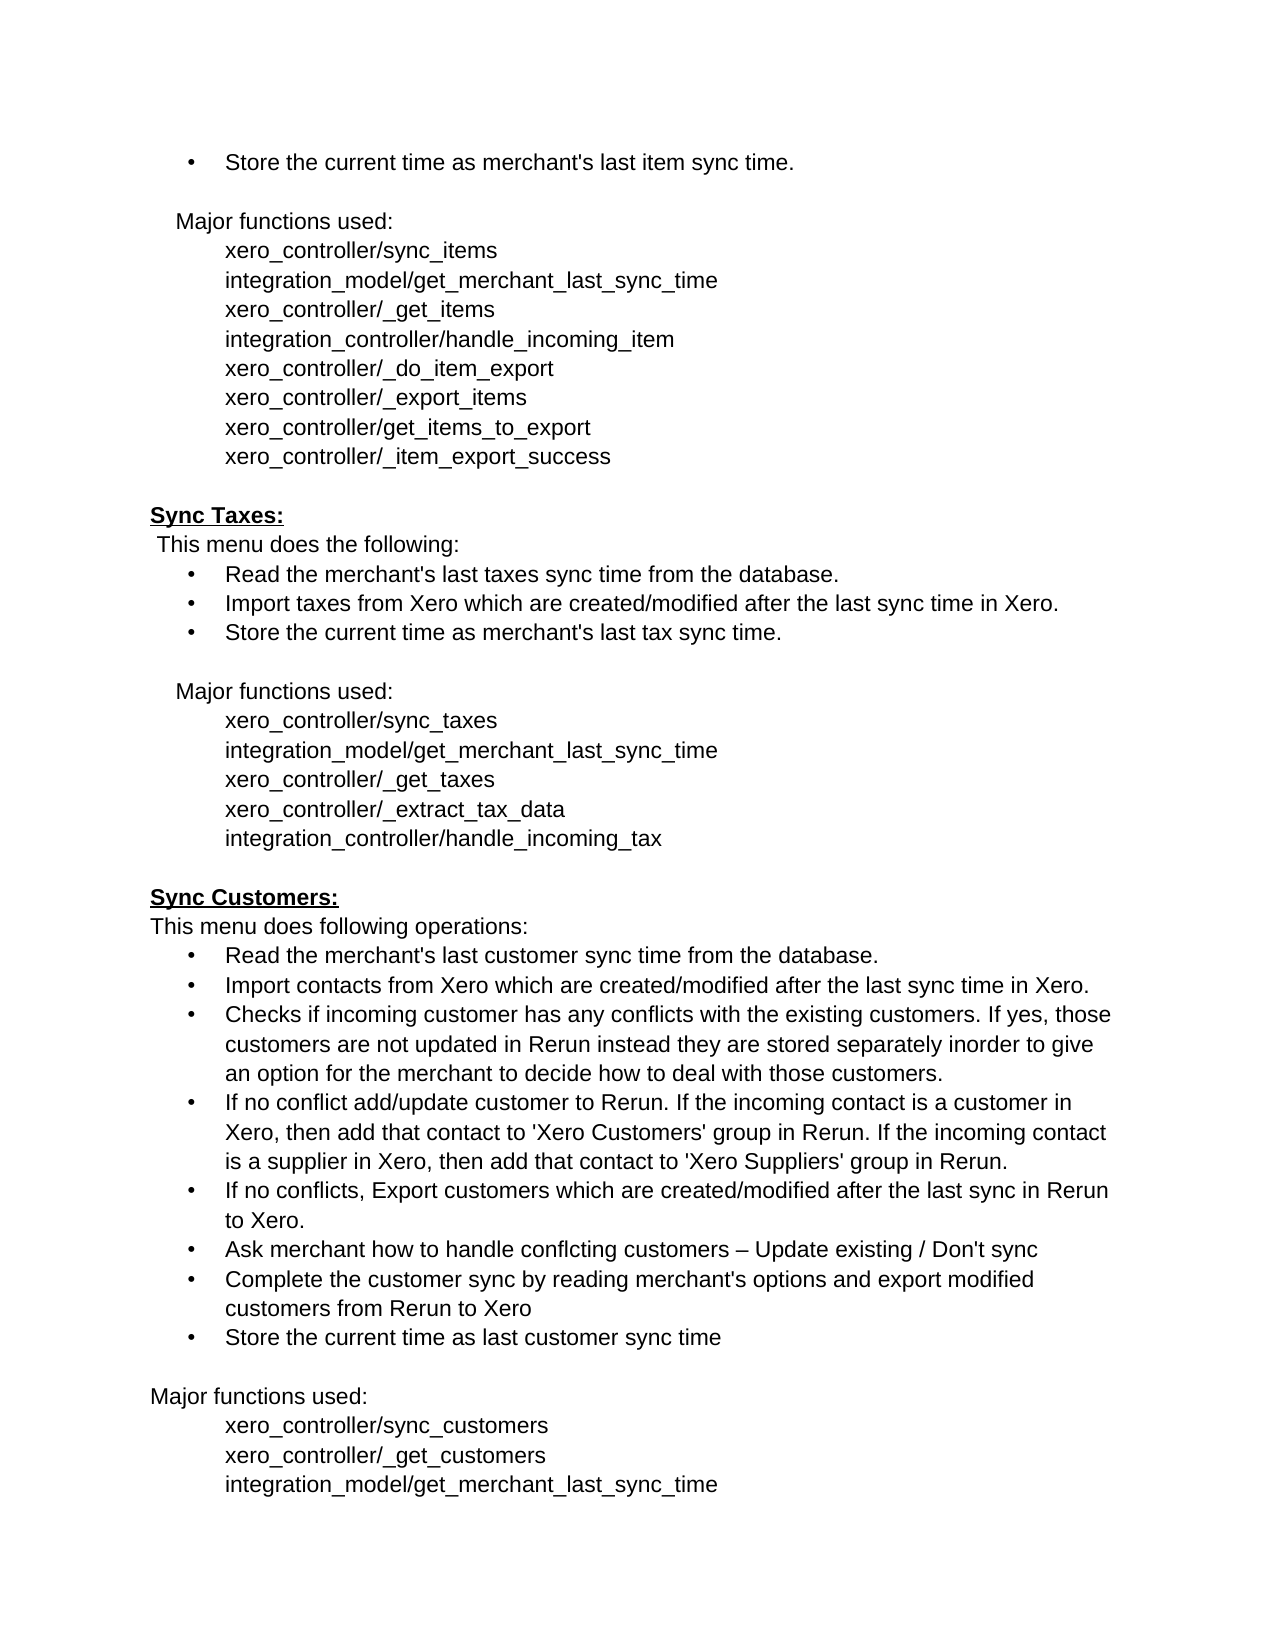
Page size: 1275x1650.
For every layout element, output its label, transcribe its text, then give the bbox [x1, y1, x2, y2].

list xero_controller/get_items_to_export [187, 414, 1125, 440]
text integration_controller/handle_incoming_item [150, 326, 1125, 352]
text integration_model/get_merchant_last_sync_time [150, 1472, 1125, 1497]
text Major functions used: [150, 679, 1125, 704]
list Checks if incoming customer has any conflicts with the existing customers. If yes, those customers are not updated in Rerun instead they are stored separately inorder to give an option for the merchant to decide how to deal with those customers. [187, 1002, 1125, 1086]
text integration_model/get_merchant_last_sync_time [150, 737, 1125, 763]
text xero_controller/_get_customers [150, 1442, 1125, 1468]
list Complete the customer sync by reading merchant's options and export modified customers from Rerun to Xero [187, 1266, 1125, 1321]
text This menu does the following: [150, 532, 1125, 557]
text xero_controller/_extract_tax_data [150, 796, 1125, 822]
list Read the merchant's last customer sync time from the database. [187, 943, 1125, 969]
text xero_controller/sync_taxes [150, 708, 1125, 734]
list Import contacts from Xero which are created/modified after the last sync time in Xero. [187, 972, 1125, 998]
text xero_controller/_get_taxes [150, 767, 1125, 792]
list If no conflict add/update customer to Rerun. If the incoming contact is a customer in Xero, then add that contact to 'Xero Customers' group in Rerun. If the incoming contact is a supplier in Xero, then add that contact to 'Xero Suppliers' group in Rerun. [187, 1090, 1125, 1174]
text Sync Customers: [150, 884, 1125, 910]
text Major functions used: [150, 1384, 1125, 1409]
text xero_controller/_do_item_export [150, 356, 1125, 381]
text integration_model/get_merchant_last_sync_time [150, 267, 1125, 293]
text xero_controller/_get_items [150, 297, 1125, 322]
text Sync Taxes: [150, 502, 1125, 528]
text xero_controller/sync_items [150, 238, 1125, 264]
list xero_controller/_item_export_success [187, 444, 1125, 469]
list Store the current time as last customer sync time [187, 1325, 1125, 1351]
list xero_controller/_export_items [187, 385, 1125, 411]
list Import taxes from Xero which are created/modified after the last sync time in Xero. [187, 591, 1125, 616]
list Store the current time as merchant's last tax sync time. [187, 620, 1125, 646]
list Ask merchant how to handle conflcting customers – Update existing / Don't sync [187, 1237, 1125, 1262]
text Major functions used: [150, 209, 1125, 234]
list Read the merchant's last taxes sync time from the database. [187, 561, 1125, 587]
list Store the current time as merchant's last item sync time. [187, 150, 1125, 176]
list If no conflicts, Export customers which are created/modified after the last sync in Rerun to Xero. [187, 1178, 1125, 1233]
text xero_controller/sync_customers [150, 1413, 1125, 1439]
text This menu does following operations: [150, 914, 1125, 939]
text integration_controller/handle_incoming_tax [150, 826, 1125, 851]
